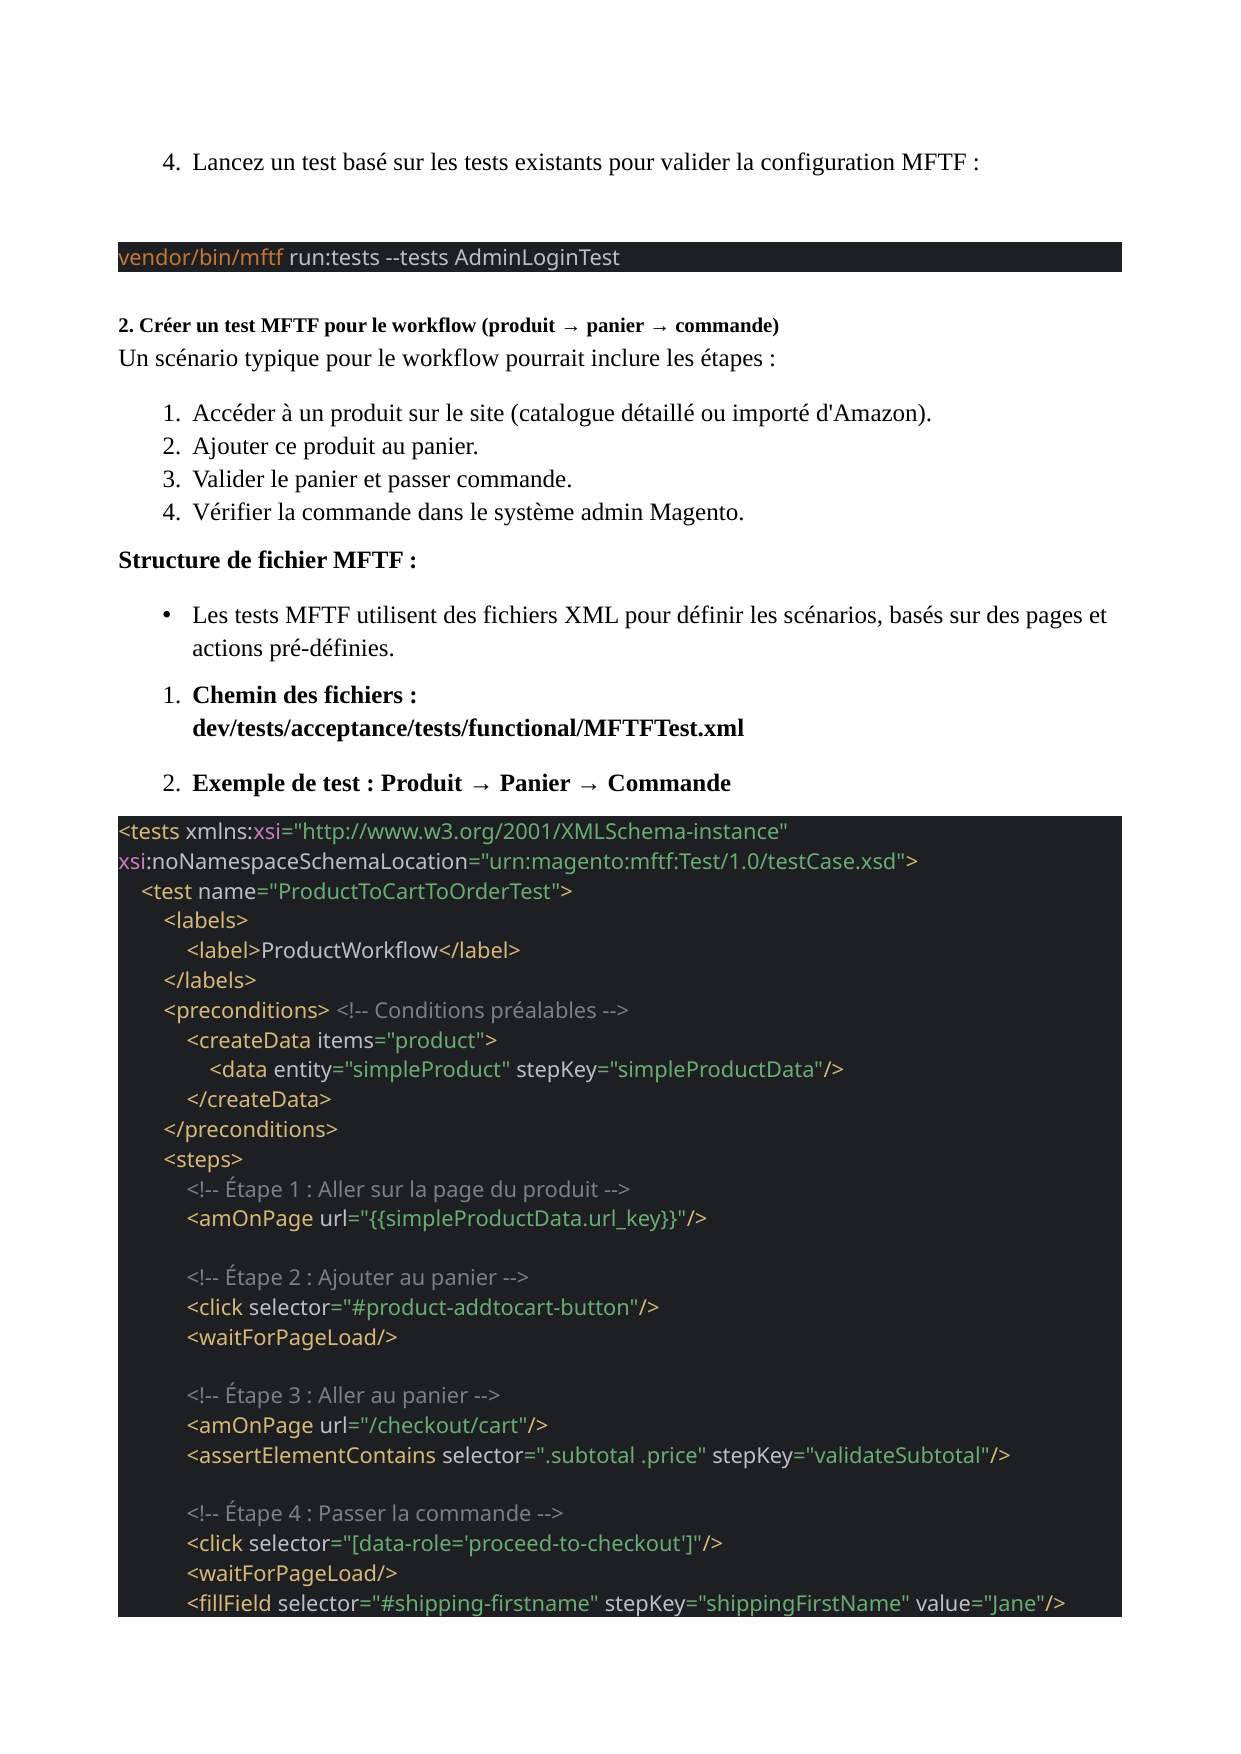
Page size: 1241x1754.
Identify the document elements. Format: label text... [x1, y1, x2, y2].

text vendor/bin/mftf run:tests --tests AdminLoginTest [118, 242, 1122, 272]
text Un scénario typique pour le workflow pourrait inclure les étapes : [118, 343, 1122, 372]
list Ajouter ce produit au panier. [162, 431, 1122, 460]
list Lancez un test basé sur les tests existants pour valider la configuration MFTF : [162, 147, 1122, 176]
list Chemin des fichiers : dev/tests/acceptance/tests/functional/MFTFTest.xml [162, 681, 1122, 742]
text <tests xmlns:xsi="http://www.w3.org/2001/XMLSchema-instance" xsi:noNamespaceSchemaLocation="urn:magento:mftf:Test/1.0/testCase.xsd"> <test name="ProductToCartToOrderTest"> <labels> <label>ProductWorkflow</label> </labels> <preconditions> <!-- Conditions préalables --> <createData items="product"> <data entity="simpleProduct" stepKey="simpleProductData"/> </createData> </preconditions> <steps> <!-- Étape 1 : Aller sur la page du produit --> <amOnPage url="{{simpleProductData.url_key}}"/> <!-- Étape 2 : Ajouter au panier --> <click selector="#product-addtocart-button"/> <waitForPageLoad/> <!-- Étape 3 : Aller au panier --> <amOnPage url="/checkout/cart"/> <assertElementContains selector=".subtotal .price" stepKey="validateSubtotal"/> <!-- Étape 4 : Passer la commande --> <click selector="[data-role='proceed-to-checkout']"/> <waitForPageLoad/> <fillField selector="#shipping-firstname" stepKey="shippingFirstName" value="Jane"/> [118, 816, 1122, 1617]
list Exemple de test : Produit → Panier → Commande [162, 768, 1122, 797]
list Les tests MFTF utilisent des fichiers XML pour définir les scénarios, basés sur des pages et actions pré-définies. [162, 600, 1122, 662]
list Accéder à un produit sur le site (catalogue détaillé ou importé d'Amazon). [162, 398, 1122, 427]
list Vérifier la commande dans le système admin Magento. [162, 497, 1122, 526]
subtitle 2. Créer un test MFTF pour le workflow (produit → panier → commande) [118, 313, 1122, 337]
list Valider le panier et passer commande. [162, 464, 1122, 493]
text Structure de fichier MFTF : [118, 545, 1122, 574]
